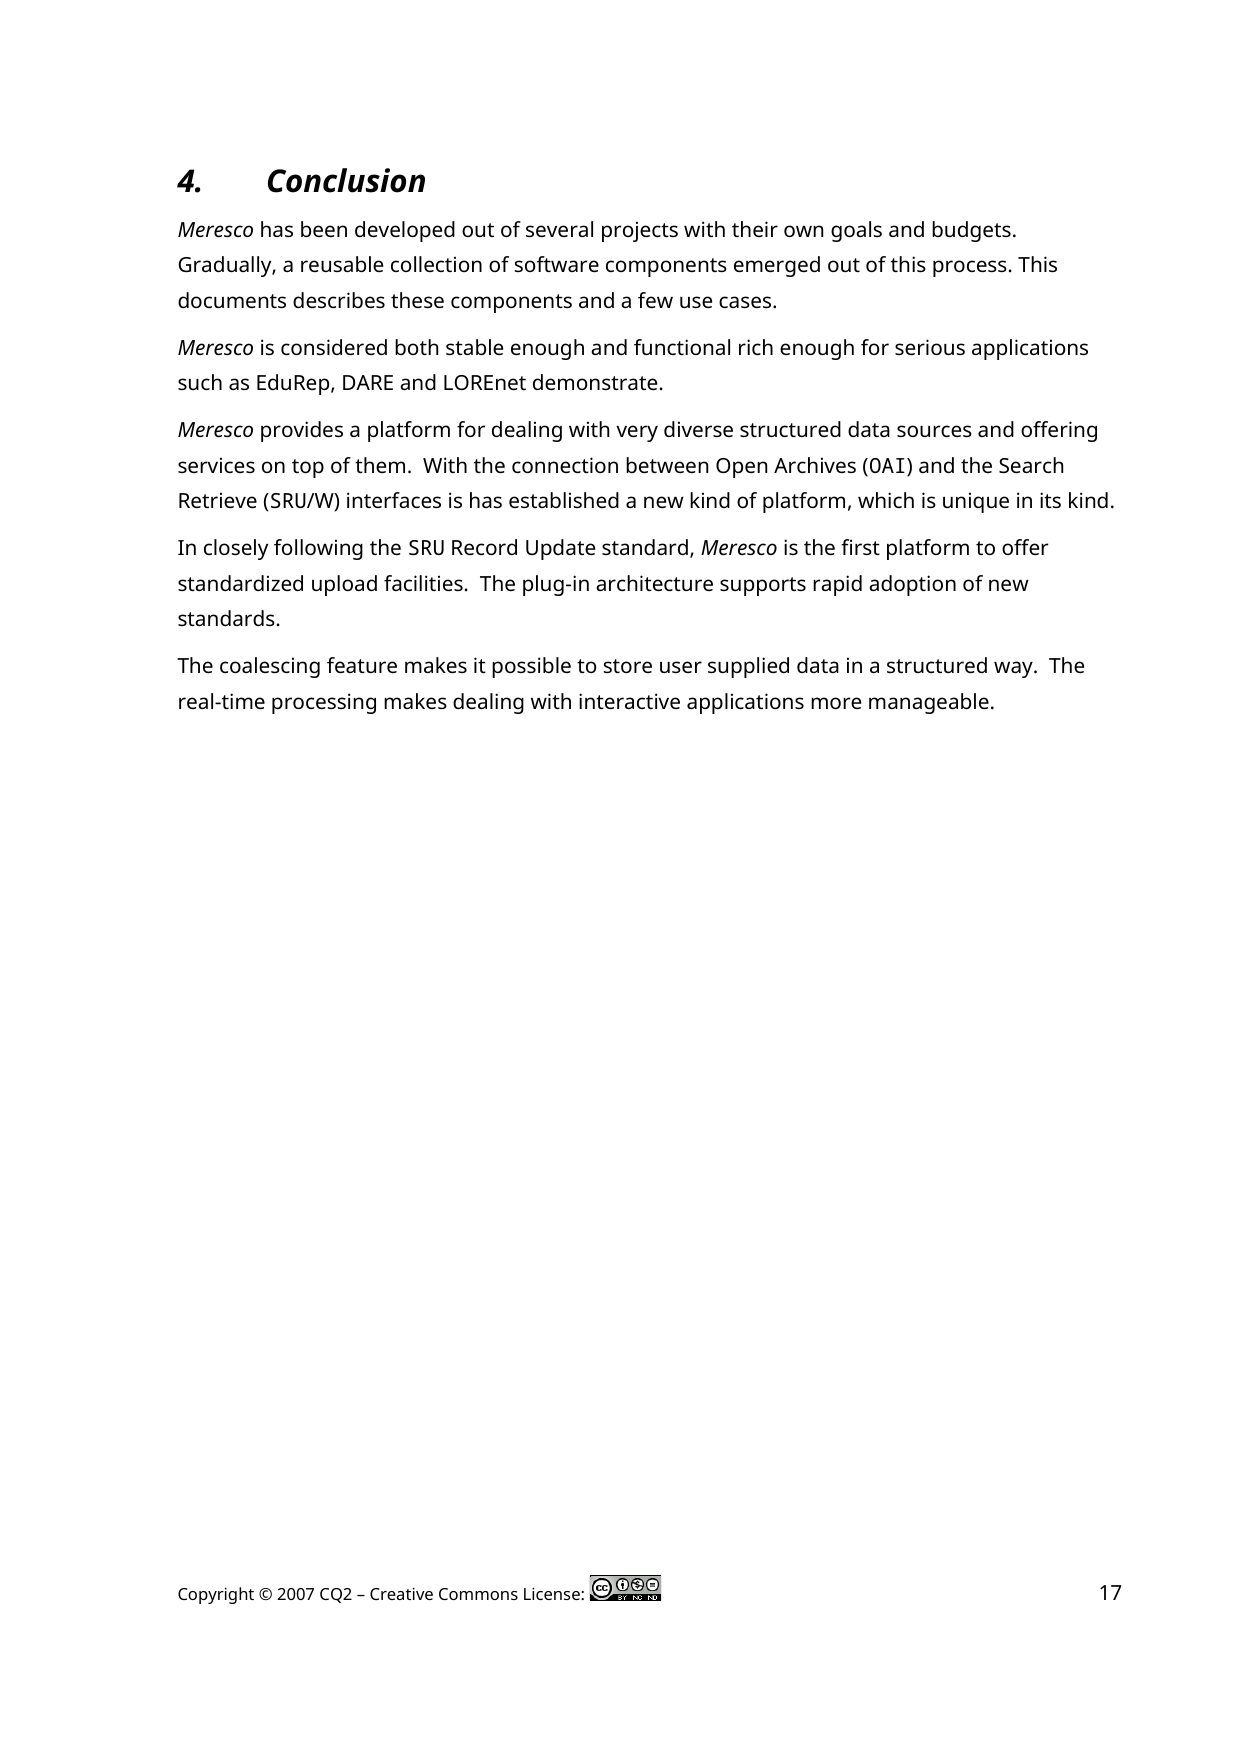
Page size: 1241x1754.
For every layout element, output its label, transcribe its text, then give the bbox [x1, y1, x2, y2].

text The coalescing feature makes it possible to store user supplied data in a structured way. The real-time processing makes dealing with interactive applications more manageable. [177, 644, 1122, 715]
text In closely following the SRU Record Update standard, Meresco is the first platform to offer standardized upload facilities. The plug-in architecture supports rapid adoption of new standards. [177, 527, 1122, 633]
text Meresco is considered both stable enough and functional rich enough for serious applications such as EduRep, DARE and LOREnet demonstrate. [177, 326, 1122, 397]
picture [589, 1575, 662, 1601]
subtitle Conclusion [177, 159, 1122, 202]
text Meresco provides a platform for dealing with very diverse structured data sources and offering services on top of them. With the connection between Open Archives (OAI) and the Search Retrieve (SRU/W) interfaces is has established a new kind of platform, which is unique in its kind. [177, 408, 1122, 515]
text Meresco has been developed out of several projects with their own goals and budgets. Gradually, a reusable collection of software components emerged out of this process. This documents describes these components and a few use cases. [177, 208, 1122, 314]
